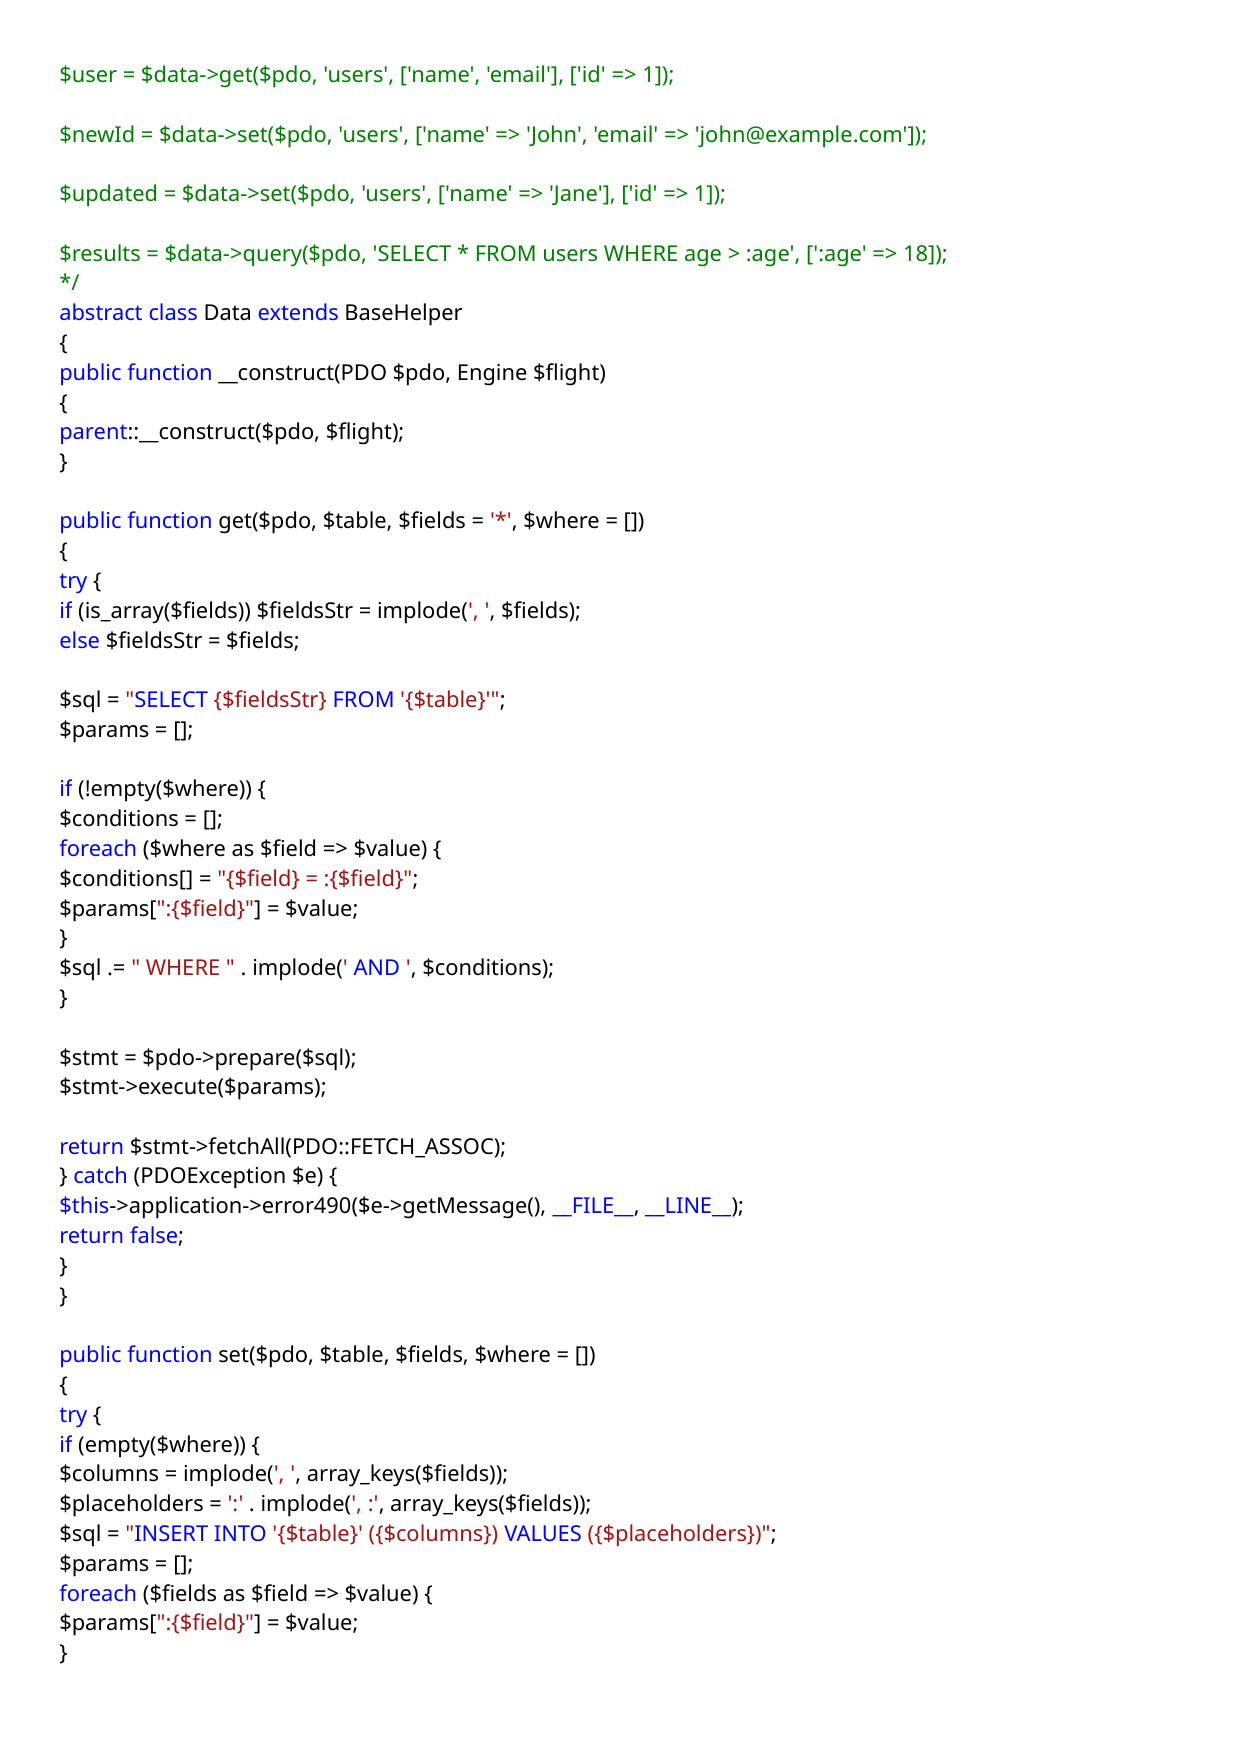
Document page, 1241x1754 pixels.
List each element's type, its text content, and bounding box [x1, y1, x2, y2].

text $results = $data->query($pdo, 'SELECT * FROM users WHERE age > :age', [':age' => 18]); [59, 237, 1181, 267]
text */ [59, 267, 1181, 297]
text if (!empty($where)) { [59, 773, 1181, 803]
text $sql .= " WHERE " . implode(' AND ', $conditions); [59, 952, 1181, 982]
text if (is_array($fields)) $fieldsStr = implode(', ', $fields); [59, 595, 1181, 625]
text parent::__construct($pdo, $flight); [59, 416, 1181, 446]
text } [59, 1250, 1181, 1280]
text else $fieldsStr = $fields; [59, 625, 1181, 654]
text { [59, 386, 1181, 416]
text public function set($pdo, $table, $fields, $where = []) [59, 1339, 1181, 1369]
text $columns = implode(', ', array_keys($fields)); [59, 1458, 1181, 1488]
text } [59, 922, 1181, 952]
text return $stmt->fetchAll(PDO::FETCH_ASSOC); [59, 1131, 1181, 1161]
text try { [59, 1399, 1181, 1428]
text } [59, 446, 1181, 476]
text $params = []; [59, 1548, 1181, 1577]
text { [59, 1369, 1181, 1399]
text public function get($pdo, $table, $fields = '*', $where = []) [59, 506, 1181, 535]
text } [59, 982, 1181, 1012]
text try { [59, 565, 1181, 595]
text $sql = "SELECT {$fieldsStr} FROM '{$table}'"; [59, 684, 1181, 714]
text abstract class Data extends BaseHelper [59, 297, 1181, 327]
text return false; [59, 1220, 1181, 1250]
text $stmt = $pdo->prepare($sql); [59, 1041, 1181, 1071]
text foreach ($fields as $field => $value) { [59, 1577, 1181, 1607]
text $user = $data->get($pdo, 'users', ['name', 'email'], ['id' => 1]); [59, 59, 1181, 89]
text $params[":{$field}"] = $value; [59, 893, 1181, 922]
text { [59, 327, 1181, 357]
text if (empty($where)) { [59, 1428, 1181, 1458]
text $updated = $data->set($pdo, 'users', ['name' => 'Jane'], ['id' => 1]); [59, 178, 1181, 208]
text $newId = $data->set($pdo, 'users', ['name' => 'John', 'email' => 'john@example.com']); [59, 118, 1181, 148]
text $sql = "INSERT INTO '{$table}' ({$columns}) VALUES ({$placeholders})"; [59, 1518, 1181, 1548]
text $conditions[] = "{$field} = :{$field}"; [59, 863, 1181, 893]
text { [59, 535, 1181, 565]
text } [59, 1637, 1181, 1667]
text $stmt->execute($params); [59, 1071, 1181, 1101]
text $conditions = []; [59, 803, 1181, 833]
text $this->application->error490($e->getMessage(), __FILE__, __LINE__); [59, 1190, 1181, 1220]
text $params[":{$field}"] = $value; [59, 1607, 1181, 1637]
text $params = []; [59, 714, 1181, 744]
text public function __construct(PDO $pdo, Engine $flight) [59, 357, 1181, 386]
text } catch (PDOException $e) { [59, 1161, 1181, 1190]
text } [59, 1280, 1181, 1309]
text $placeholders = ':' . implode(', :', array_keys($fields)); [59, 1488, 1181, 1518]
text foreach ($where as $field => $value) { [59, 833, 1181, 863]
